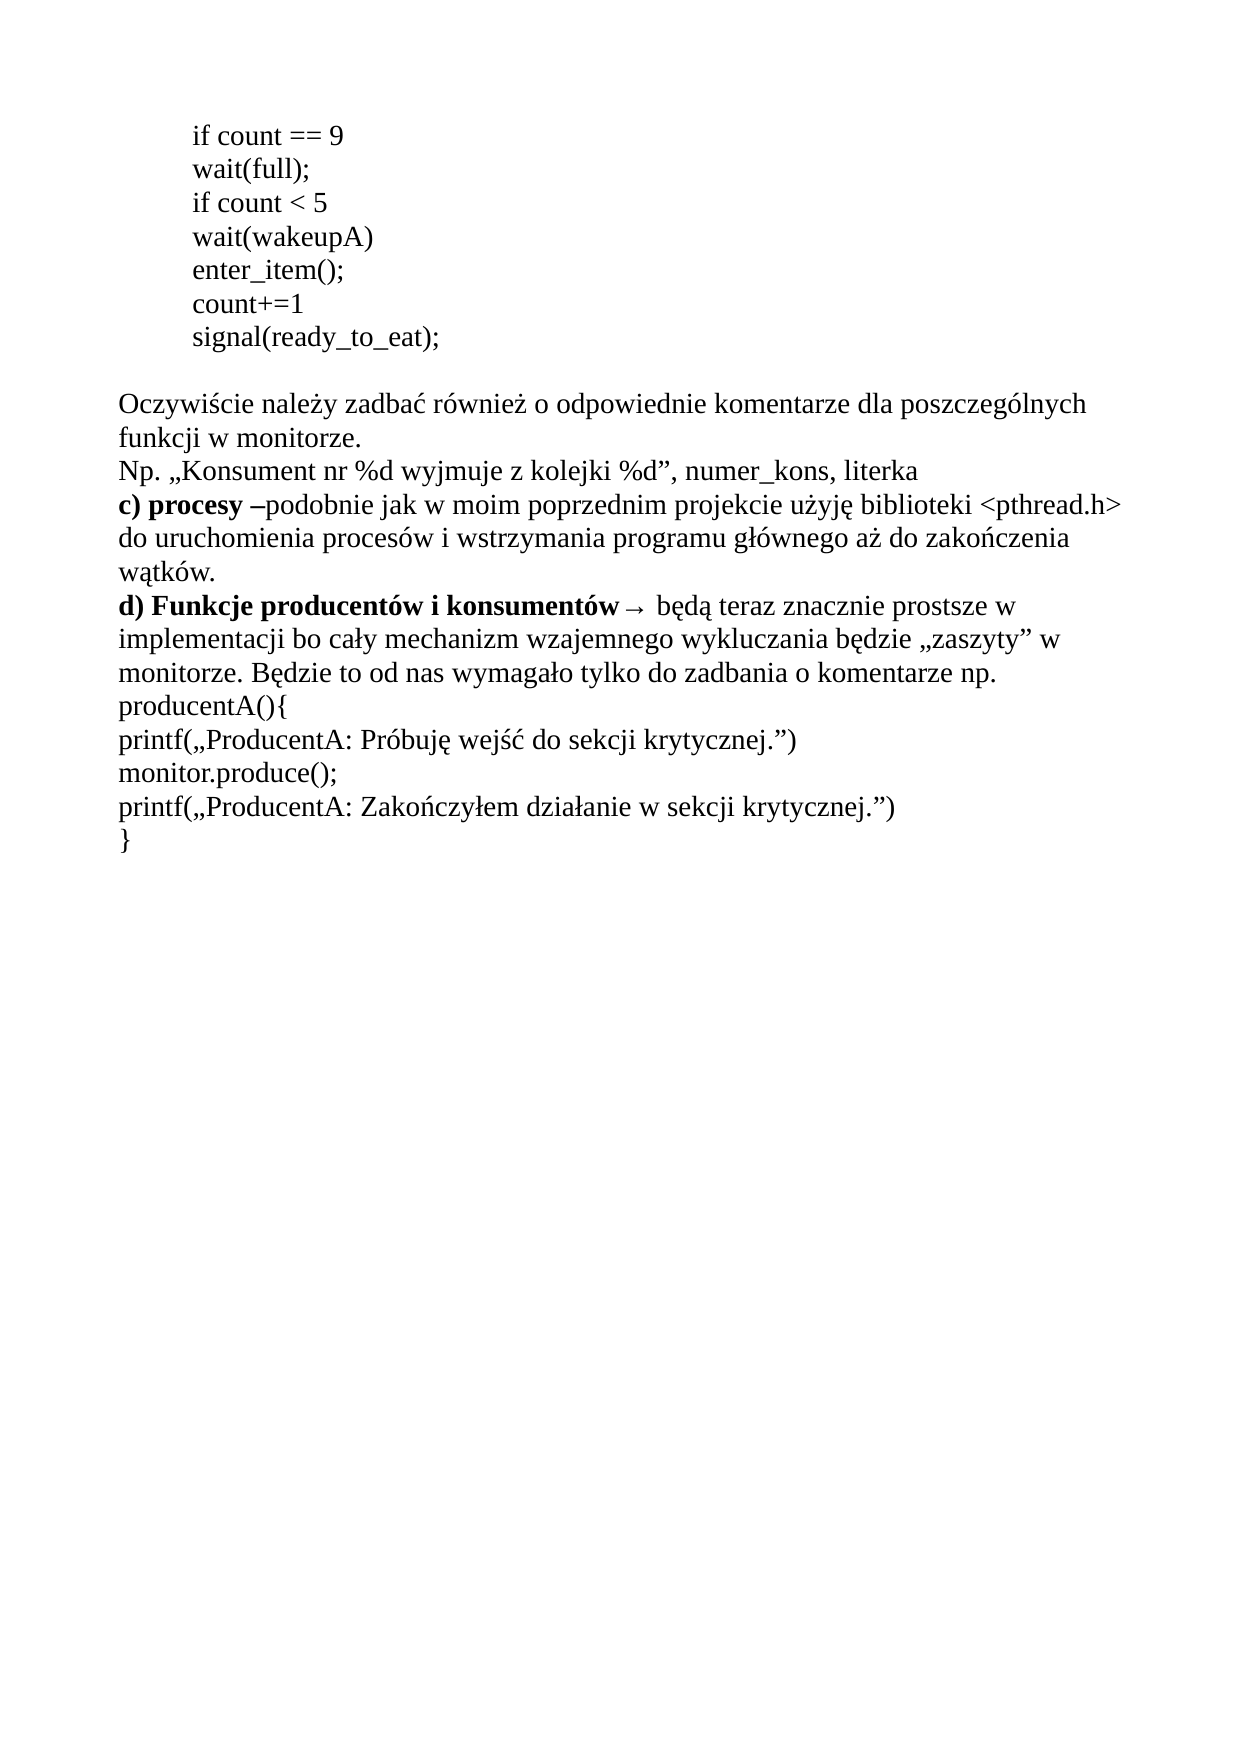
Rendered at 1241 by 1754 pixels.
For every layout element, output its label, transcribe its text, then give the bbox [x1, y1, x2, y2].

text wait(full); [118, 152, 1122, 185]
text } [118, 822, 1122, 856]
text c) procesy –podobnie jak w moim poprzednim projekcie użyję biblioteki <pthread.h> do uruchomienia procesów i wstrzymania programu głównego aż do zakończenia wątków. [118, 487, 1122, 588]
text if count < 5 [118, 185, 1122, 219]
text enter_item(); [118, 252, 1122, 286]
text d) Funkcje producentów i konsumentów→ będą teraz znacznie prostsze w implementacji bo cały mechanizm wzajemnego wykluczania będzie „zaszyty” w monitorze. Będzie to od nas wymagało tylko do zadbania o komentarze np. [118, 588, 1122, 688]
text if count == 9 [118, 118, 1122, 152]
text signal(ready_to_eat); [118, 319, 1122, 353]
text Np. „Konsument nr %d wyjmuje z kolejki %d”, numer_kons, literka [118, 453, 1122, 487]
text count+=1 [118, 286, 1122, 319]
text printf(„ProducentA: Próbuję wejść do sekcji krytycznej.”) [118, 722, 1122, 755]
text printf(„ProducentA: Zakończyłem działanie w sekcji krytycznej.”) [118, 789, 1122, 822]
text Oczywiście należy zadbać również o odpowiednie komentarze dla poszczególnych funkcji w monitorze. [118, 386, 1122, 453]
text monitor.produce(); [118, 755, 1122, 789]
text wait(wakeupA) [118, 219, 1122, 252]
text producentA(){ [118, 688, 1122, 722]
